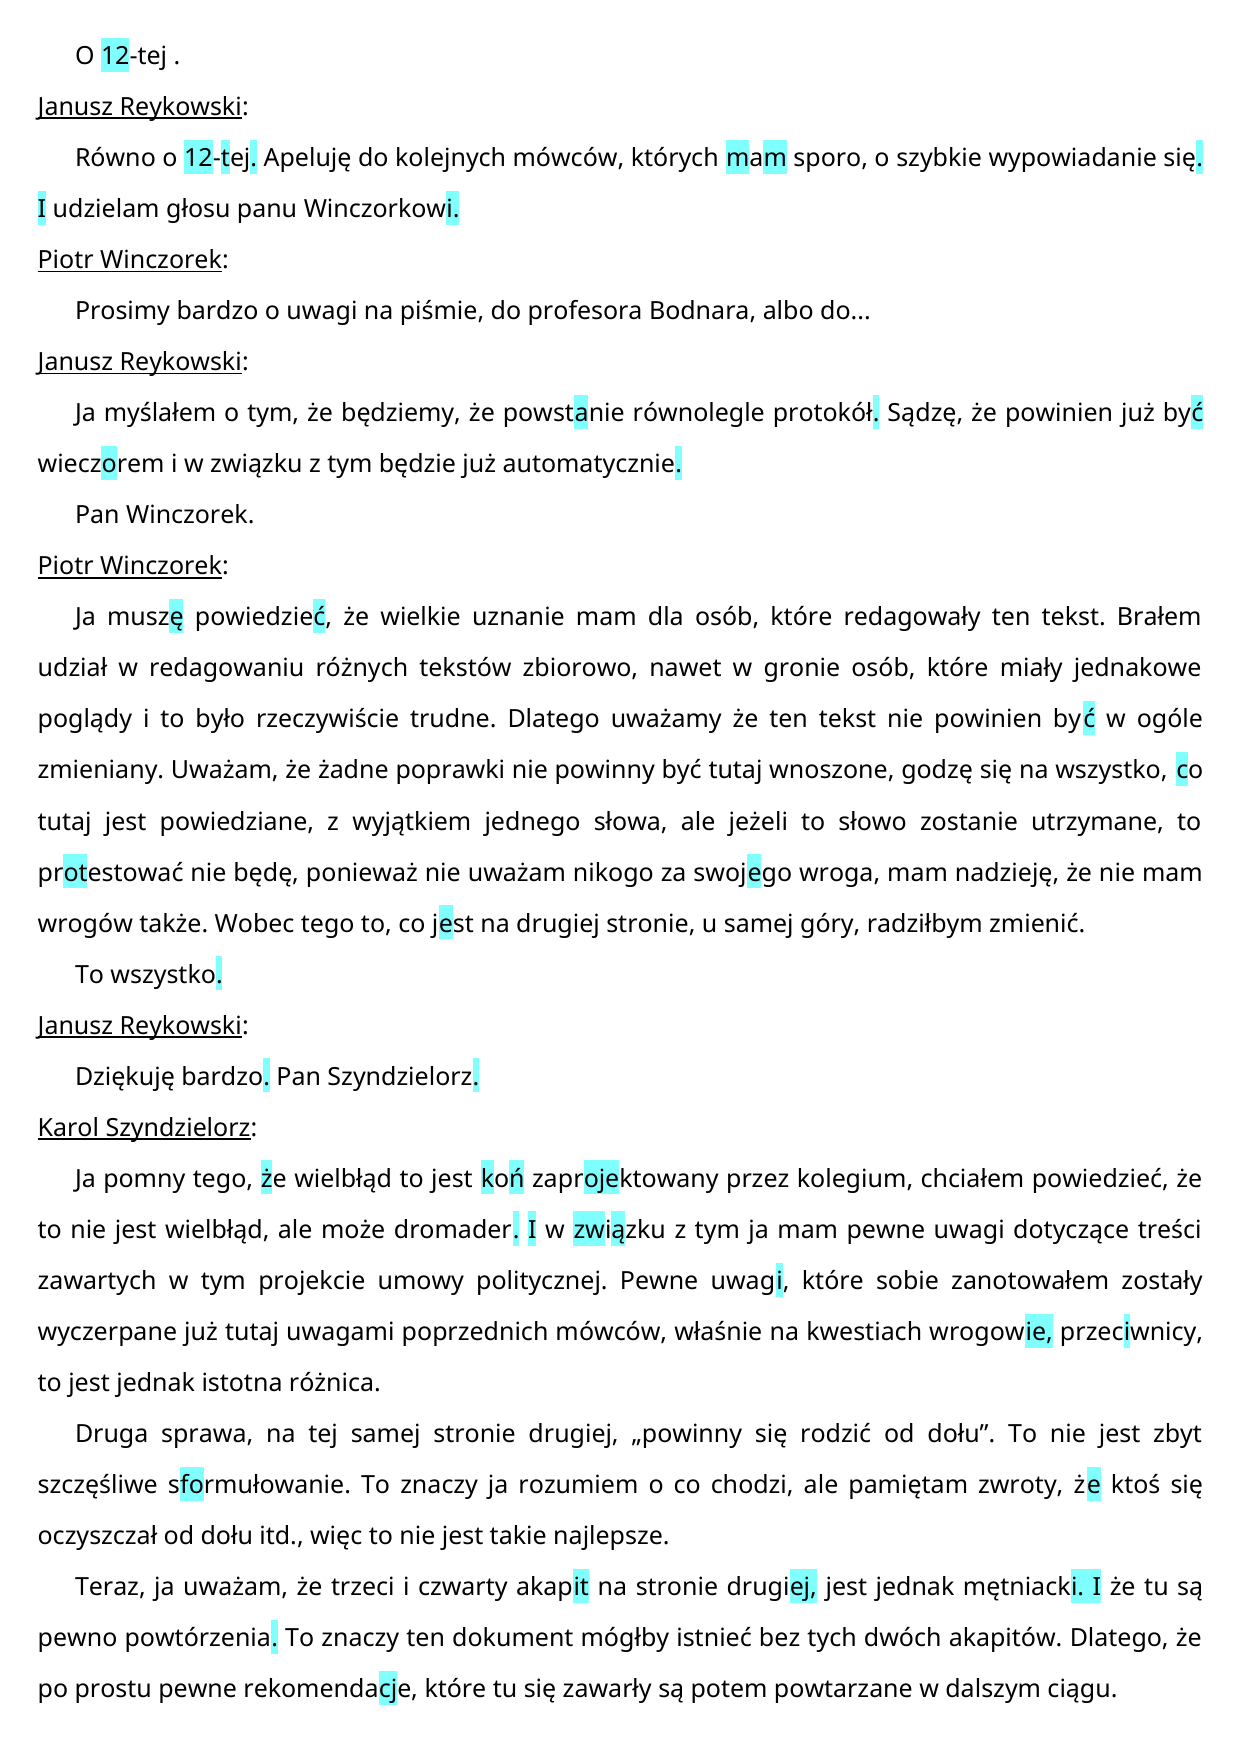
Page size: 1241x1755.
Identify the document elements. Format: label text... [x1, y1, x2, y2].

text Janusz Reykowski: [37, 88, 1203, 123]
text Janusz Reykowski: [37, 344, 1203, 378]
text Karol Szyndzielorz: [37, 1109, 1203, 1143]
text Druga sprawa, na tej samej stronie drugiej, „powinny się rodzić od dołu”. To nie jest zbyt szczęśliwe sformułowanie. To znaczy ja rozumiem o co chodzi, ale pamiętam zwroty, że ktoś się oczyszczał od dołu itd., więc to nie jest takie najlepsze. [37, 1416, 1203, 1552]
text O 12-tej . [37, 37, 1203, 72]
text Ja pomny tego, że wielbłąd to jest koń zaprojektowany przez kolegium, chciałem powiedzieć, że to nie jest wielbłąd, ale może dromader. I w związku z tym ja mam pewne uwagi dotyczące treści zawartych w tym projekcie umowy politycznej. Pewne uwagi, które sobie zanotowałem zostały wyczerpane już tutaj uwagami poprzednich mówców, właśnie na kwestiach wrogowie, przeciwnicy, to jest jednak istotna różnica. [37, 1160, 1203, 1399]
text Prosimy bardzo o uwagi na piśmie, do profesora Bodnara, albo do... [37, 293, 1203, 327]
text Równo o 12-tej. Apeluję do kolejnych mówców, których mam sporo, o szybkie wypowiadanie się. I udzielam głosu panu Winczorkowi. [37, 139, 1203, 225]
text Piotr Winczorek: [37, 548, 1203, 582]
text Piotr Winczorek: [37, 242, 1203, 276]
text Teraz, ja uważam, że trzeci i czwarty akapit na stronie drugiej, jest jednak mętniacki. I że tu są pewno powtórzenia. To znaczy ten dokument mógłby istnieć bez tych dwóch akapitów. Dlatego, że po prostu pewne rekomendacje, które tu się zawarły są potem powtarzane w dalszym ciągu. [37, 1569, 1203, 1705]
text Ja muszę powiedzieć, że wielkie uznanie mam dla osób, które redagowały ten tekst. Brałem udział w redagowaniu różnych tekstów zbiorowo, nawet w gronie osób, które miały jednakowe poglądy i to było rzeczywiście trudne. Dlatego uważamy że ten tekst nie powinien być w ogóle zmieniany. Uważam, że żadne poprawki nie powinny być tutaj wnoszone, godzę się na wszystko, co tutaj jest powiedziane, z wyjątkiem jednego słowa, ale jeżeli to słowo zostanie utrzymane, to protestować nie będę, ponieważ nie uważam nikogo za swojego wroga, mam nadzieję, że nie mam wrogów także. Wobec tego to, co jest na drugiej stronie, u samej góry, radziłbym zmienić. [37, 599, 1203, 939]
text Janusz Reykowski: [37, 1007, 1203, 1041]
text Dziękuję bardzo. Pan Szyndzielorz. [37, 1058, 1203, 1092]
text To wszystko. [37, 956, 1203, 990]
text Pan Winczorek. [37, 497, 1203, 531]
text Ja myślałem o tym, że będziemy, że powstanie równolegle protokół. Sądzę, że powinien już być wieczorem i w związku z tym będzie już automatycznie. [37, 395, 1203, 480]
